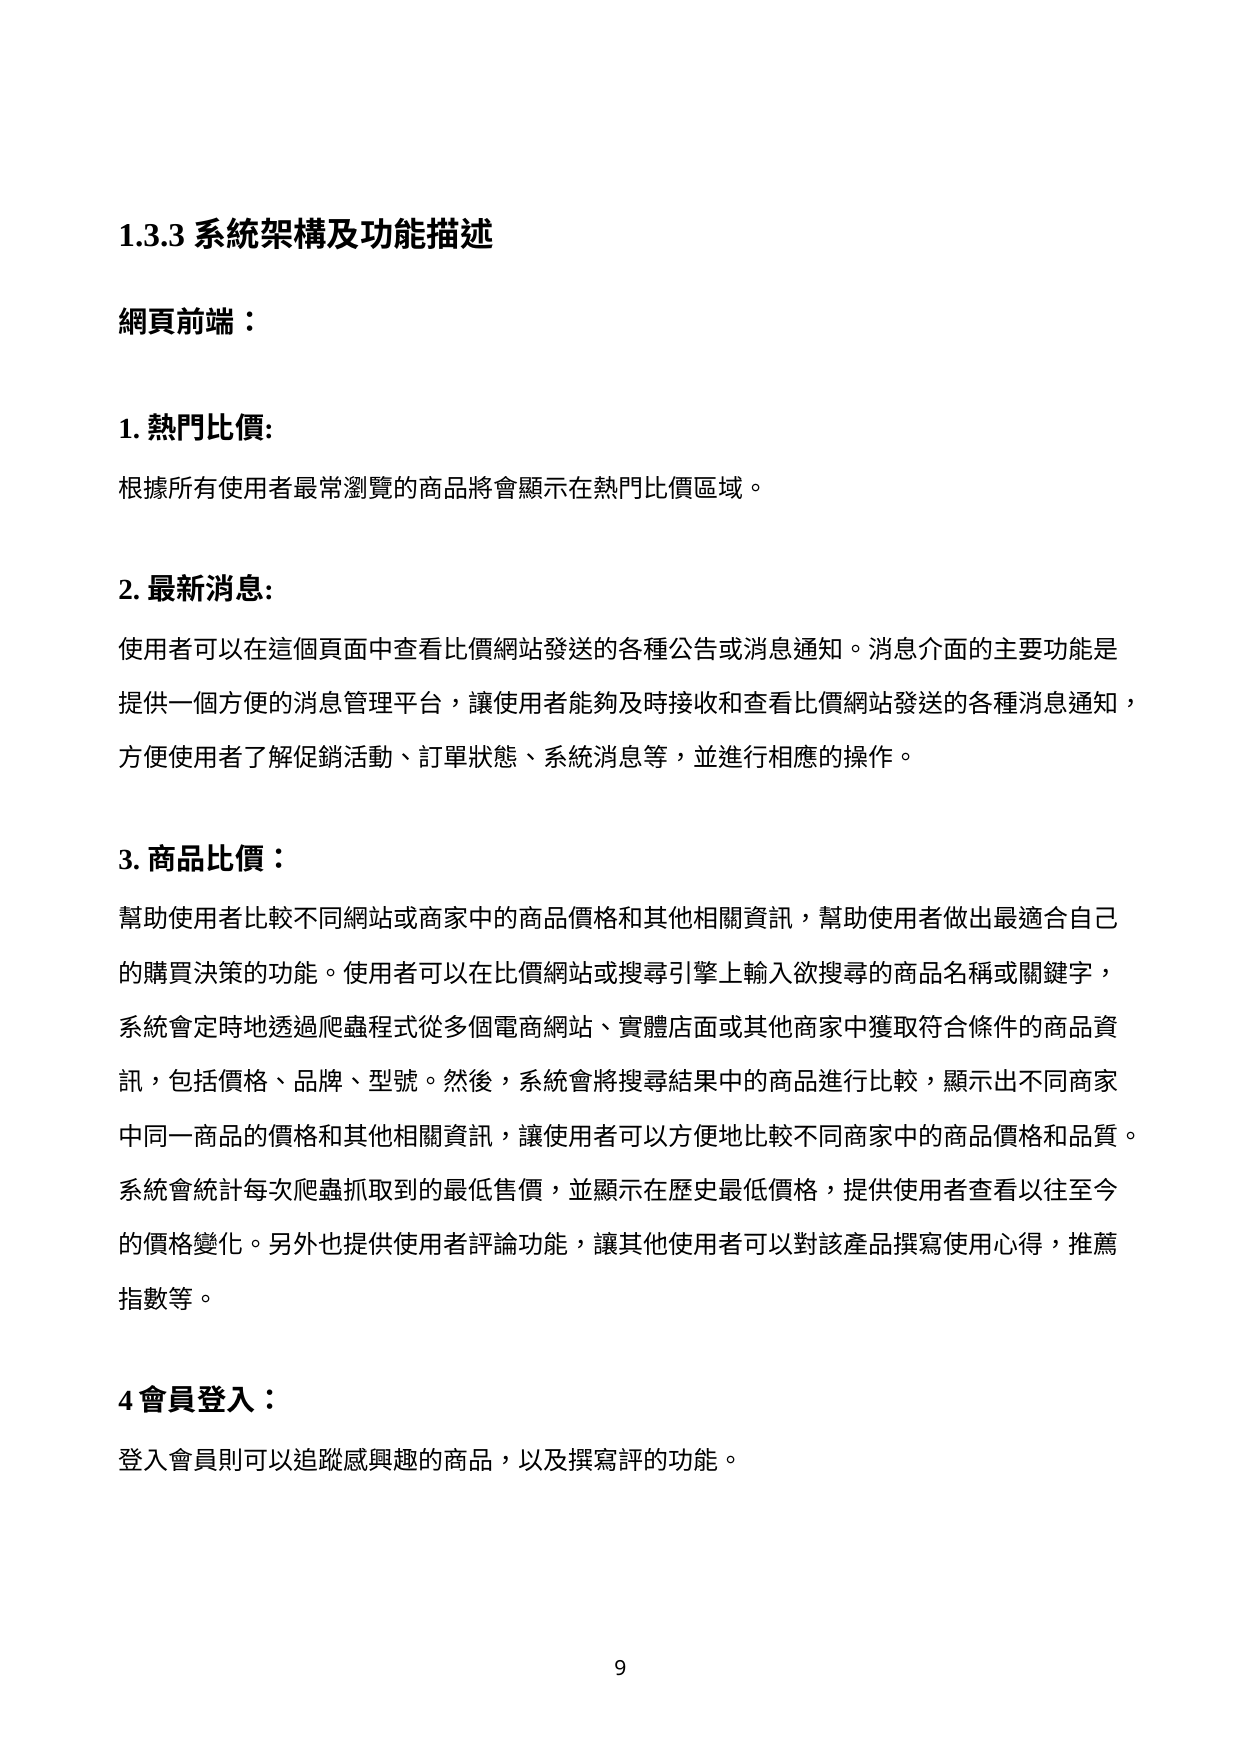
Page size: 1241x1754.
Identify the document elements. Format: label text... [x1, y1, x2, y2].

text 4會員登入： [118, 1377, 1122, 1419]
text 幫助使用者比較不同網站或商家中的商品價格和其他相關資訊，幫助使用者做出最適合自己的購買決策的功能。使用者可以在比價網站或搜尋引擎上輸入欲搜尋的商品名稱或關鍵字，系統會定時地透過爬蟲程式從多個電商網站、實體店面或其他商家中獲取符合條件的商品資訊，包括價格、品牌、型號。然後，系統會將搜尋結果中的商品進行比較，顯示出不同商家中同一商品的價格和其他相關資訊，讓使用者可以方便地比較不同商家中的商品價格和品質。系統會統計每次爬蟲抓取到的最低售價，並顯示在歷史最低價格，提供使用者查看以往至今的價格變化。另外也提供使用者評論功能，讓其他使用者可以對該產品撰寫使用心得，推薦指數等。 [118, 899, 1122, 1316]
text 網頁前端： [118, 298, 1122, 340]
subtitle 1.3.3 系統架構及功能描述 [118, 207, 1122, 256]
text 使用者可以在這個頁面中查看比價網站發送的各種公告或消息通知。消息介面的主要功能是提供一個方便的消息管理平台，讓使用者能夠及時接收和查看比價網站發送的各種消息通知，方便使用者了解促銷活動、訂單狀態、系統消息等，並進行相應的操作。 [118, 629, 1122, 774]
text 3. 商品比價： [118, 835, 1122, 878]
text 1. 熱門比價: [118, 405, 1122, 447]
text 2. 最新消息: [118, 566, 1122, 608]
text 登入會員則可以追蹤感興趣的商品，以及撰寫評的功能。 [118, 1440, 1122, 1477]
text 根據所有使用者最常瀏覽的商品將會顯示在熱門比價區域。 [118, 468, 1122, 504]
